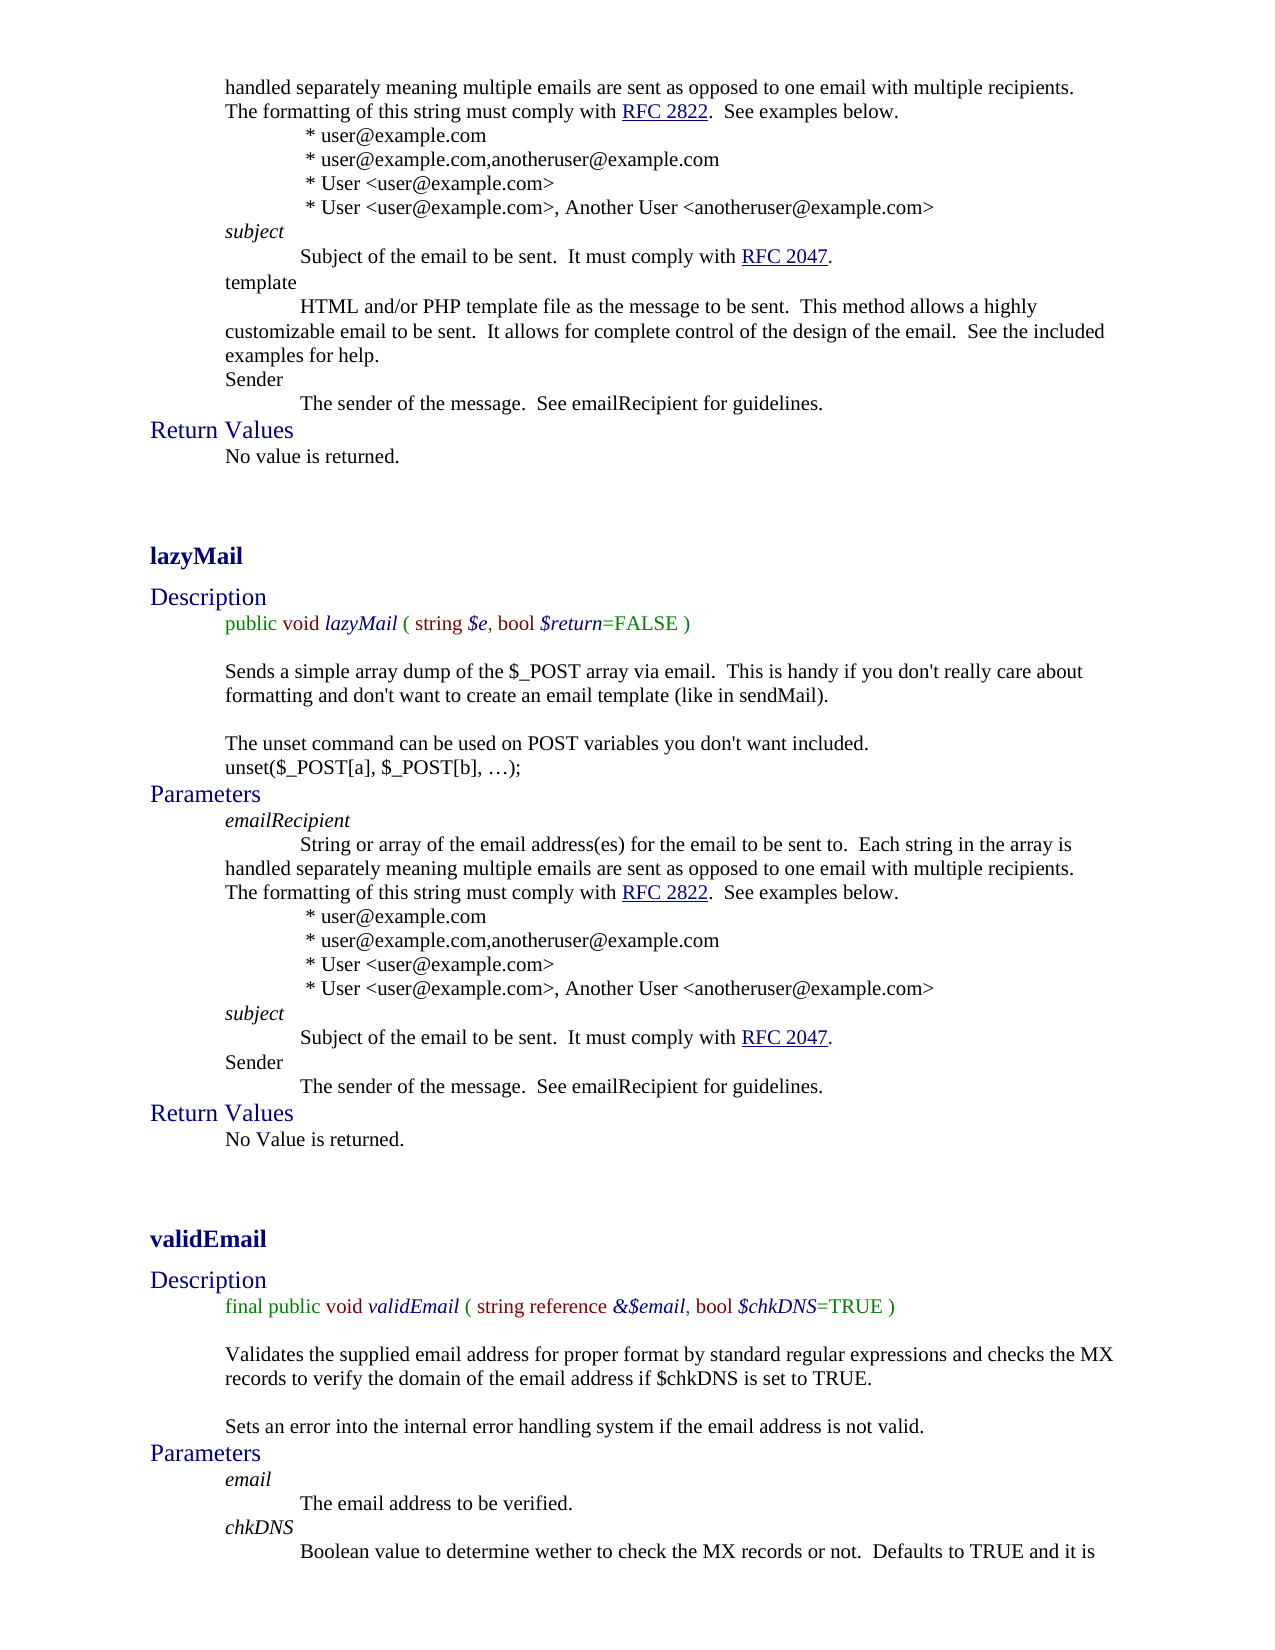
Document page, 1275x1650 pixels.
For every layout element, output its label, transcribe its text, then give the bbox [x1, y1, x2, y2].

text Subject of the email to be sent. It must comply with RFC 2047. [150, 1024, 1125, 1050]
text Sets an error into the internal error handling system if the email address is not valid. [225, 1414, 1125, 1438]
text subject [150, 1000, 1125, 1024]
text * User <user@example.com> [225, 171, 1125, 195]
text emailRecipient [225, 808, 1125, 832]
text String or array of the email address(es) for the email to be sent to. Each string in the array is handled separately meaning multiple emails are sent as opposed to one email with multiple recipients. [225, 832, 1125, 880]
text The formatting of this string must comply with RFC 2822. See examples below. [225, 99, 1125, 123]
text * user@example.com [225, 904, 1125, 928]
text Validates the supplied email address for proper format by standard regular expressions and checks the MX records to verify the domain of the email address if $chkDNS is set to TRUE. [225, 1342, 1125, 1390]
text The sender of the message. See emailRecipient for guidelines. [225, 391, 1125, 415]
text Sender [225, 367, 1125, 391]
text The formatting of this string must comply with RFC 2822. See examples below. [225, 880, 1125, 904]
text Description [150, 582, 1125, 611]
text Return Values [150, 1098, 1125, 1127]
text subject [150, 219, 1125, 243]
text validEmail [150, 1224, 1125, 1253]
text public void lazyMail ( string $e, bool $return=FALSE ) [225, 611, 1125, 635]
text template [150, 269, 1125, 294]
text final public void validEmail ( string reference &$email, bool $chkDNS=TRUE ) [225, 1294, 1125, 1318]
text The email address to be verified. [225, 1491, 1125, 1515]
text * User <user@example.com> [225, 952, 1125, 976]
text * User <user@example.com>, Another User <anotheruser@example.com> [225, 195, 1125, 219]
text The sender of the message. See emailRecipient for guidelines. [225, 1074, 1125, 1098]
text No Value is returned. [150, 1127, 1125, 1151]
text Parameters [150, 779, 1125, 808]
text The unset command can be used on POST variables you don't want included. [225, 731, 1125, 755]
text Parameters [150, 1438, 1125, 1467]
text Description [150, 1265, 1125, 1294]
text Subject of the email to be sent. It must comply with RFC 2047. [150, 243, 1125, 269]
text email [225, 1467, 1125, 1491]
text Sender [225, 1050, 1125, 1074]
text chkDNS [225, 1515, 1125, 1539]
text Boolean value to determine wether to check the MX records or not. Defaults to TRUE and it is [225, 1539, 1125, 1563]
text lazyMail [150, 541, 1125, 569]
text * user@example.com,anotheruser@example.com [225, 928, 1125, 952]
text HTML and/or PHP template file as the message to be sent. This method allows a highly customizable email to be sent. It allows for complete control of the design of the email. See the included examples for help. [225, 294, 1125, 367]
text Return Values [150, 415, 1125, 443]
text * User <user@example.com>, Another User <anotheruser@example.com> [225, 976, 1125, 1000]
text handled separately meaning multiple emails are sent as opposed to one email with multiple recipients. [225, 75, 1125, 99]
text unset($_POST[a], $_POST[b], …); [225, 755, 1125, 779]
text * user@example.com [225, 123, 1125, 147]
text No value is returned. [150, 443, 1125, 468]
text * user@example.com,anotheruser@example.com [225, 147, 1125, 171]
text Sends a simple array dump of the $_POST array via email. This is handy if you don't really care about formatting and don't want to create an email template (like in sendMail). [225, 659, 1125, 707]
